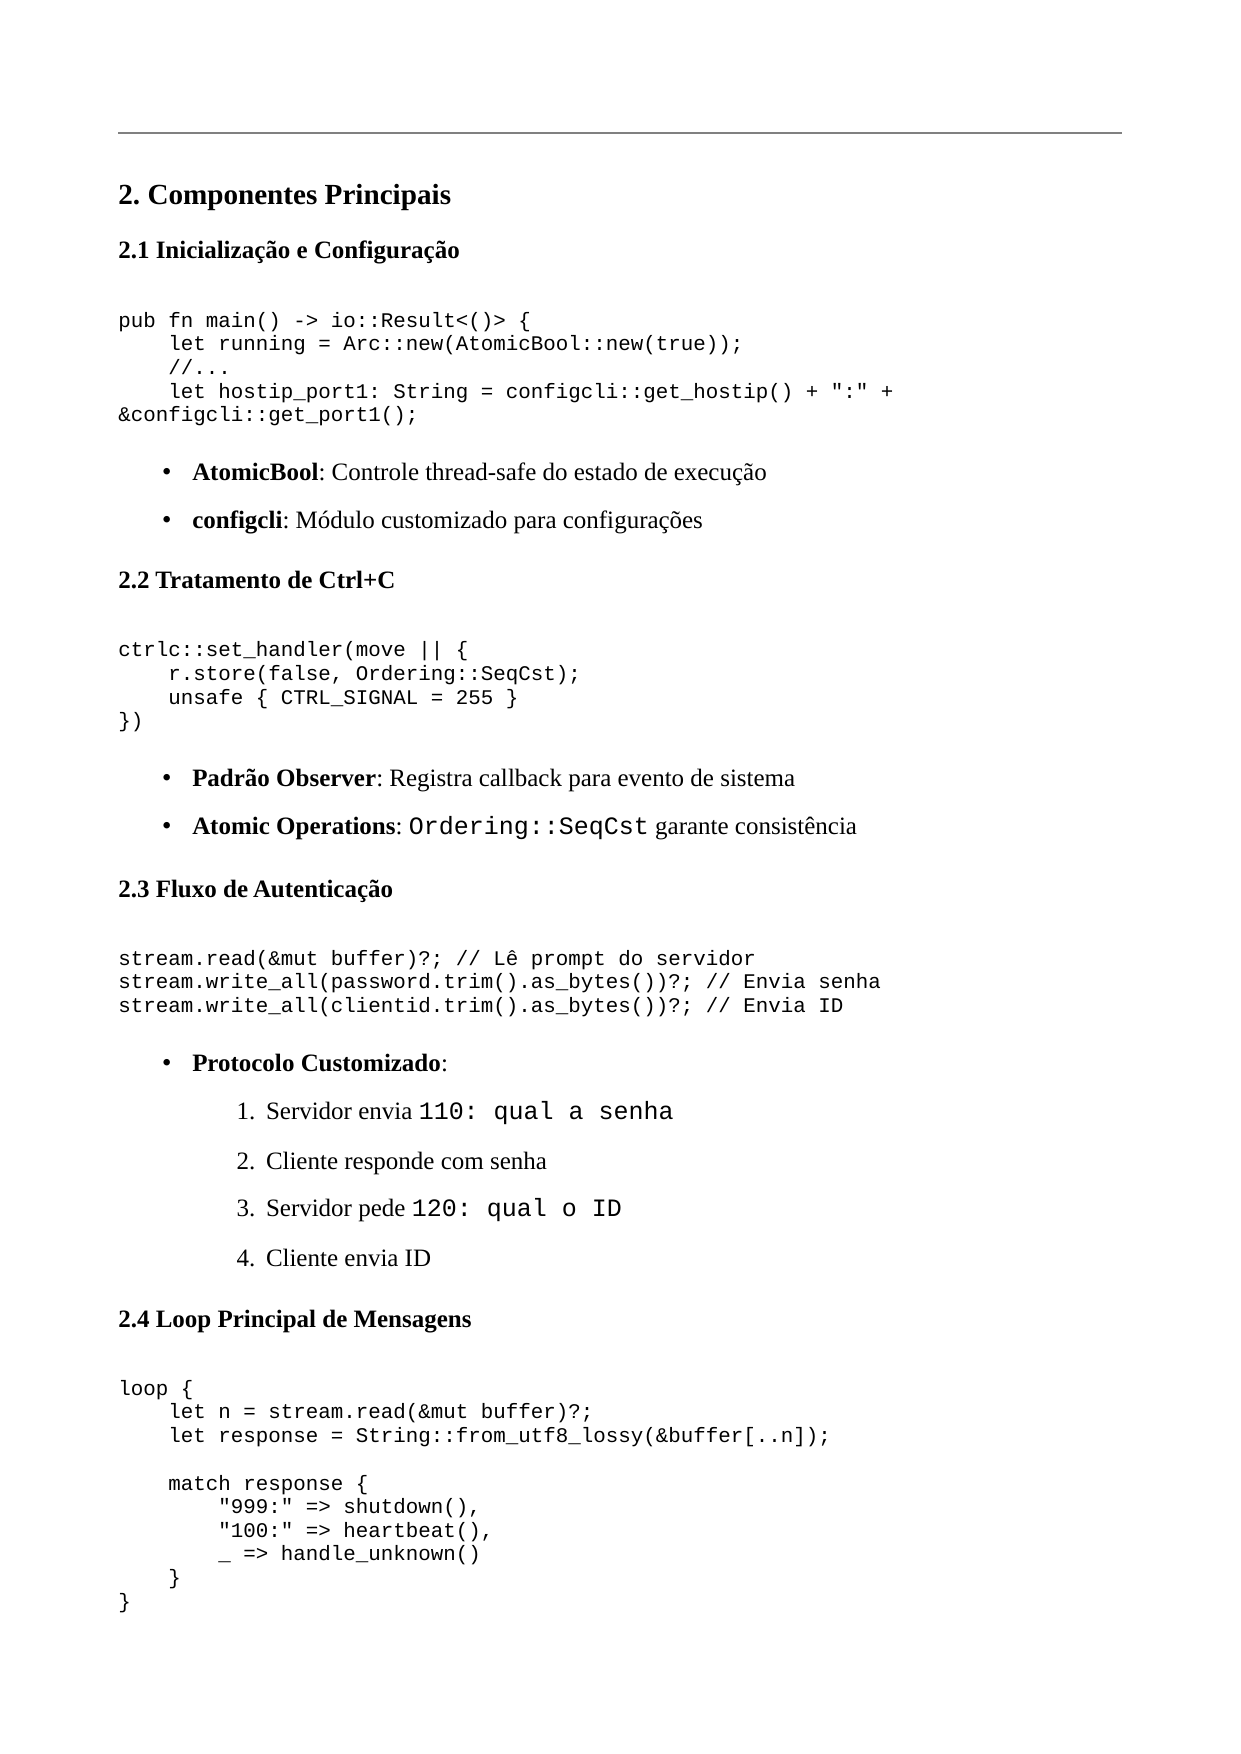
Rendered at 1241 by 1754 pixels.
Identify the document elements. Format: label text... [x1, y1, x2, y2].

list configcli: Módulo customizado para configurações [162, 505, 1122, 534]
subtitle 2. Componentes Principais [118, 177, 1122, 211]
list AtomicBool: Controle thread-safe do estado de execução [162, 457, 1122, 486]
text "999:" => shutdown(), [118, 1496, 1122, 1520]
text let hostip_port1: String = configcli::get_hostip() + ":" + &configcli::get_port1(); [118, 381, 1122, 428]
list Servidor envia 110: qual a senha [236, 1096, 1122, 1127]
text }) [118, 710, 1122, 734]
list Servidor pede 120: qual o ID [236, 1193, 1122, 1224]
text let n = stream.read(&mut buffer)?; [118, 1402, 1122, 1425]
list Padrão Observer: Registra callback para evento de sistema [162, 763, 1122, 792]
subtitle 2.2 Tratamento de Ctrl+C [118, 565, 1122, 594]
text stream.read(&mut buffer)?; // Lê prompt do servidor [118, 948, 1122, 972]
text r.store(false, Ordering::SeqCst); [118, 663, 1122, 687]
list Cliente responde com senha [236, 1146, 1122, 1175]
list Cliente envia ID [236, 1243, 1122, 1272]
text "100:" => heartbeat(), [118, 1520, 1122, 1543]
text unsafe { CTRL_SIGNAL = 255 } [118, 687, 1122, 710]
text pub fn main() -> io::Result<()> { [118, 310, 1122, 333]
subtitle 2.4 Loop Principal de Mensagens [118, 1304, 1122, 1332]
text } [118, 1591, 1122, 1614]
list Atomic Operations: Ordering::SeqCst garante consistência [162, 811, 1122, 842]
text } [118, 1567, 1122, 1591]
text _ => handle_unknown() [118, 1543, 1122, 1567]
text let running = Arc::new(AtomicBool::new(true)); [118, 333, 1122, 357]
text stream.write_all(clientid.trim().as_bytes())?; // Envia ID [118, 995, 1122, 1019]
text let response = String::from_utf8_lossy(&buffer[..n]); [118, 1425, 1122, 1449]
list Protocolo Customizado: [162, 1048, 1122, 1077]
subtitle 2.1 Inicialização e Configuração [118, 236, 1122, 264]
text match response { [118, 1472, 1122, 1496]
subtitle 2.3 Fluxo de Autenticação [118, 874, 1122, 902]
text //... [118, 357, 1122, 381]
text stream.write_all(password.trim().as_bytes())?; // Envia senha [118, 972, 1122, 995]
text ctrlc::set_handler(move || { [118, 639, 1122, 663]
text loop { [118, 1378, 1122, 1402]
